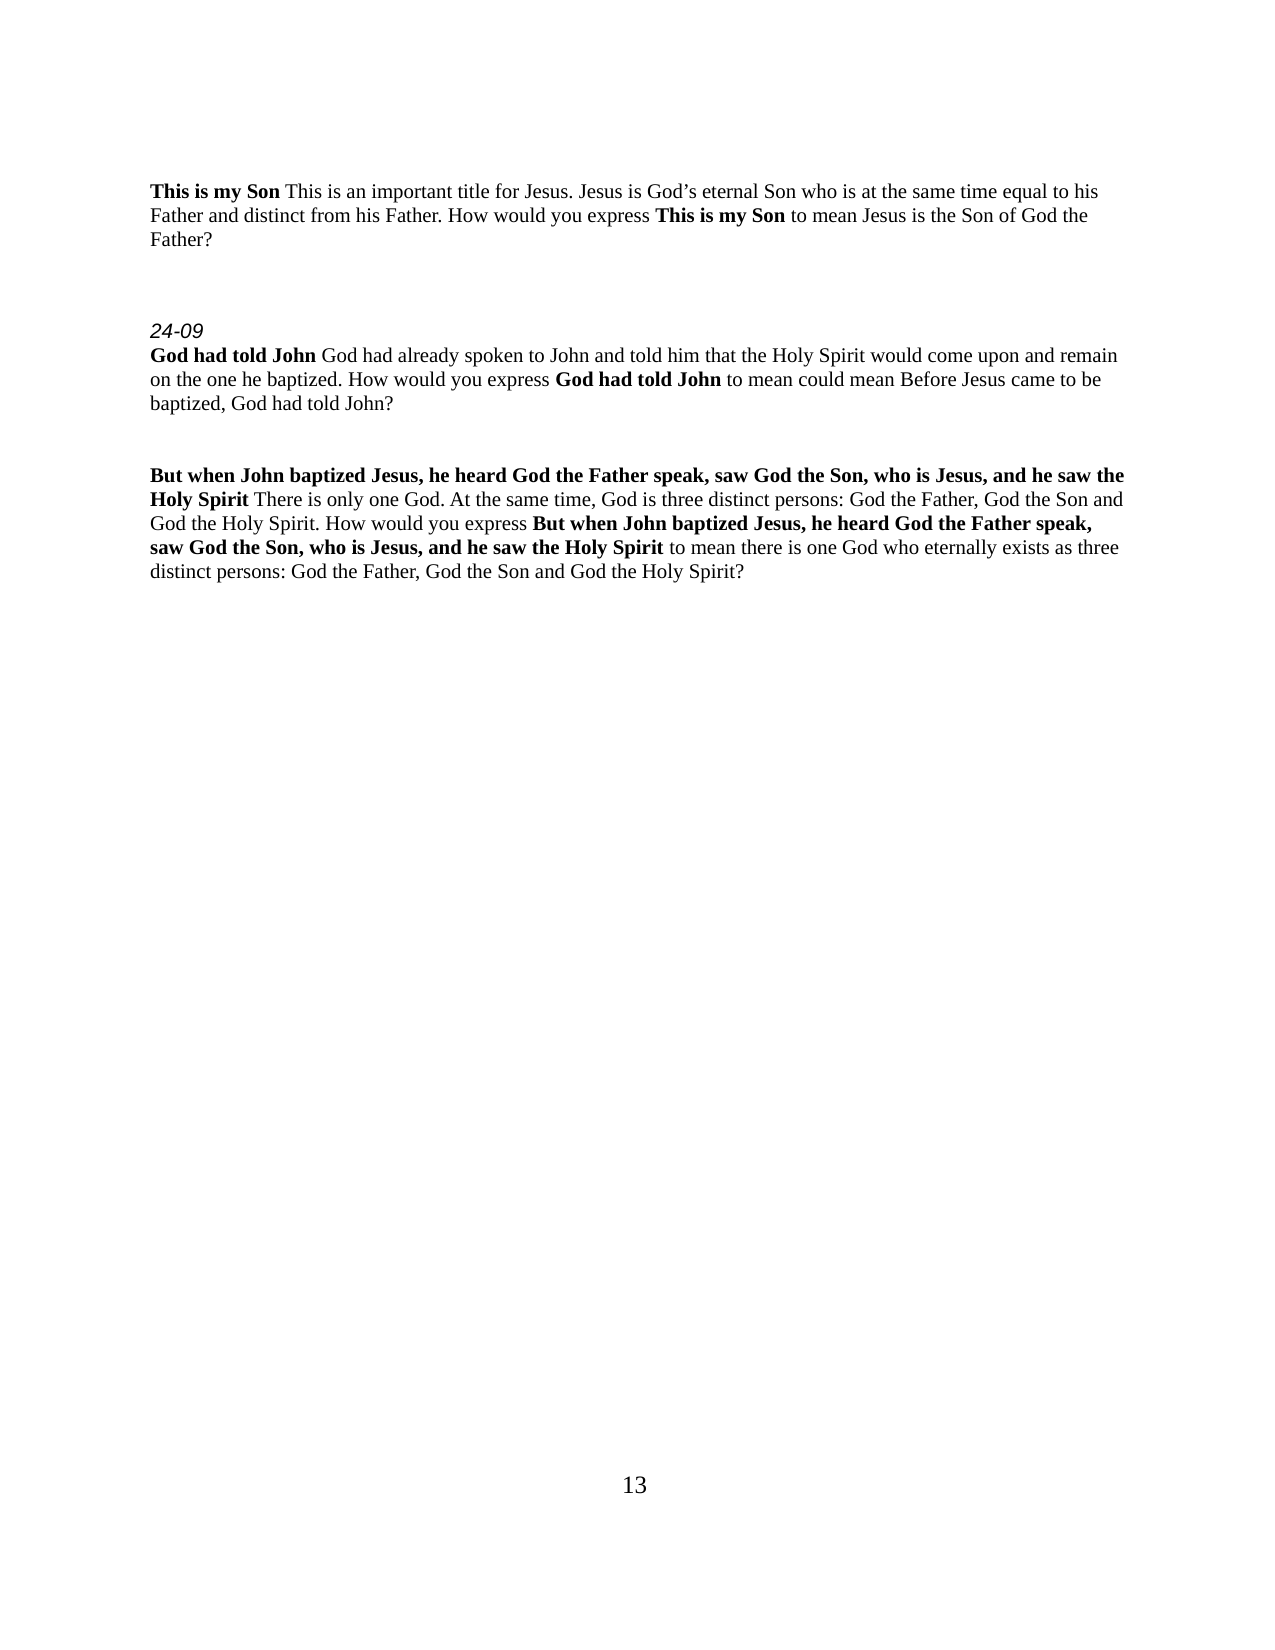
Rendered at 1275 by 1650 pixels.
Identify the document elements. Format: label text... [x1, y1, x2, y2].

text This is my Son This is an important title for Jesus. Jesus is God’s eternal Son who is at the same time equal to his Father and distinct from his Father. How would you express This is my Son to mean Jesus is the Son of God the Father? [150, 179, 1125, 251]
text God had told John God had already spoken to John and told him that the Holy Spirit would come upon and remain on the one he baptized. How would you express God had told John to mean could mean Before Jesus came to be baptized, God had told John? [150, 343, 1125, 415]
text But when John baptized Jesus, he heard God the Father speak, saw God the Son, who is Jesus, and he saw the Holy Spirit There is only one God. At the same time, God is three distinct persons: God the Father, God the Son and God the Holy Spirit. How would you express But when John baptized Jesus, he heard God the Father speak, saw God the Son, who is Jesus, and he saw the Holy Spirit to mean there is one God who eternally exists as three distinct persons: God the Father, God the Son and God the Holy Spirit? [150, 463, 1125, 583]
subtitle 24-09 [150, 319, 1125, 343]
